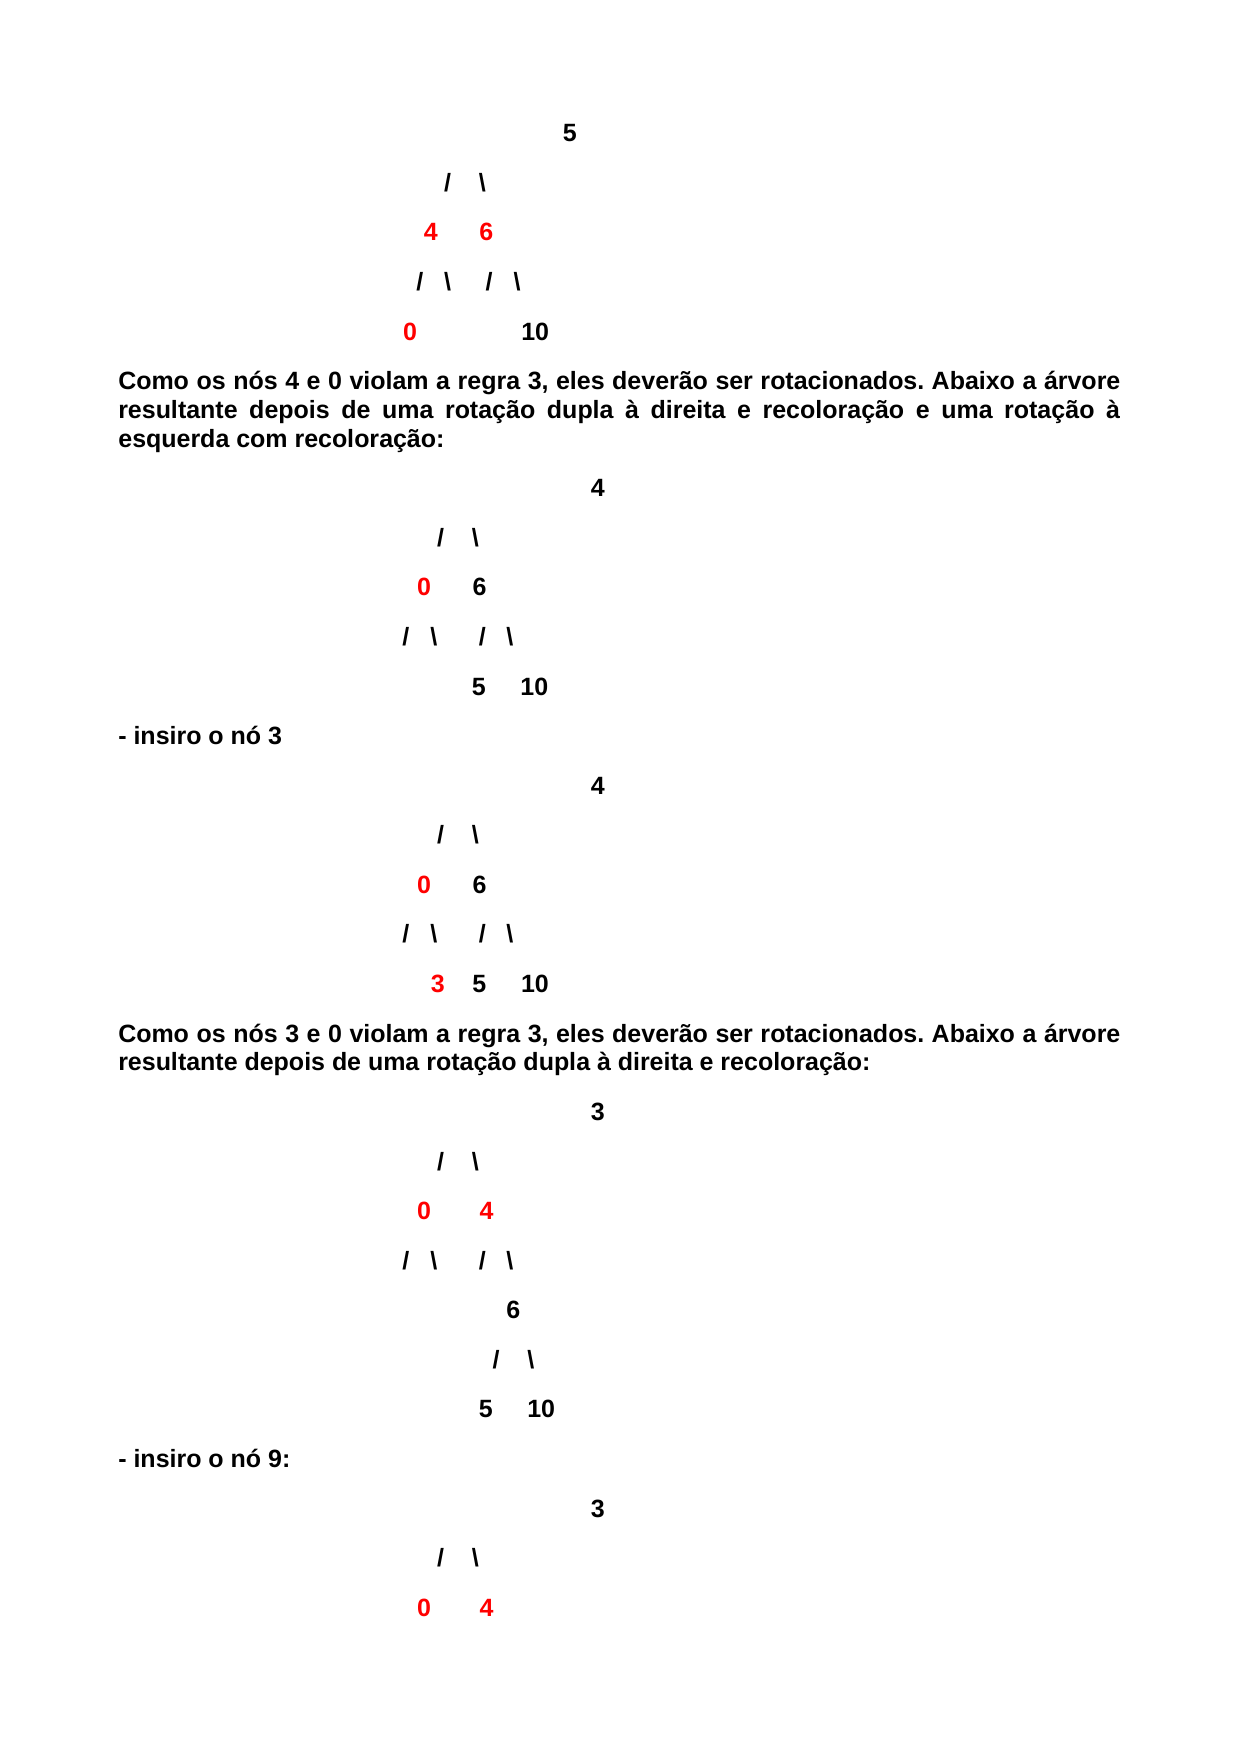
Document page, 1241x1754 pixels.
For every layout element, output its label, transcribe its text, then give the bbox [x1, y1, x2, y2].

text 3 [118, 1097, 1122, 1126]
text / \ [118, 820, 1122, 849]
text 0 4 [118, 1593, 1122, 1621]
text / \ [118, 168, 1122, 196]
text Como os nós 3 e 0 violam a regra 3, eles deverão ser rotacionados. Abaixo a árvore resultante depois de uma rotação dupla à direita e recoloração: [118, 1018, 1122, 1076]
text 0 4 [118, 1196, 1122, 1225]
text / \ [118, 1345, 1122, 1373]
text 0 6 [118, 870, 1122, 898]
text 4 [118, 473, 1122, 502]
text / \ [118, 523, 1122, 551]
text 3 5 10 [118, 969, 1122, 998]
text / \ / \ [118, 1246, 1122, 1274]
text / \ [118, 1543, 1122, 1572]
text 5 10 [118, 671, 1122, 700]
text Como os nós 4 e 0 violam a regra 3, eles deverão ser rotacionados. Abaixo a árvore resultante depois de uma rotação dupla à direita e recoloração e uma rotação à esquerda com recoloração: [118, 366, 1122, 452]
text 5 [118, 118, 1122, 147]
text 0 6 [118, 572, 1122, 601]
text 4 [118, 771, 1122, 799]
text / \ [118, 1146, 1122, 1175]
text 6 [118, 1295, 1122, 1324]
text / \ / \ [118, 267, 1122, 296]
text 4 6 [118, 217, 1122, 246]
text - insiro o nó 3 [118, 721, 1122, 750]
text / \ / \ [118, 622, 1122, 651]
text / \ / \ [118, 919, 1122, 948]
text 3 [118, 1493, 1122, 1522]
text 0 10 [118, 316, 1122, 345]
text 5 10 [118, 1394, 1122, 1423]
text - insiro o nó 9: [118, 1444, 1122, 1473]
